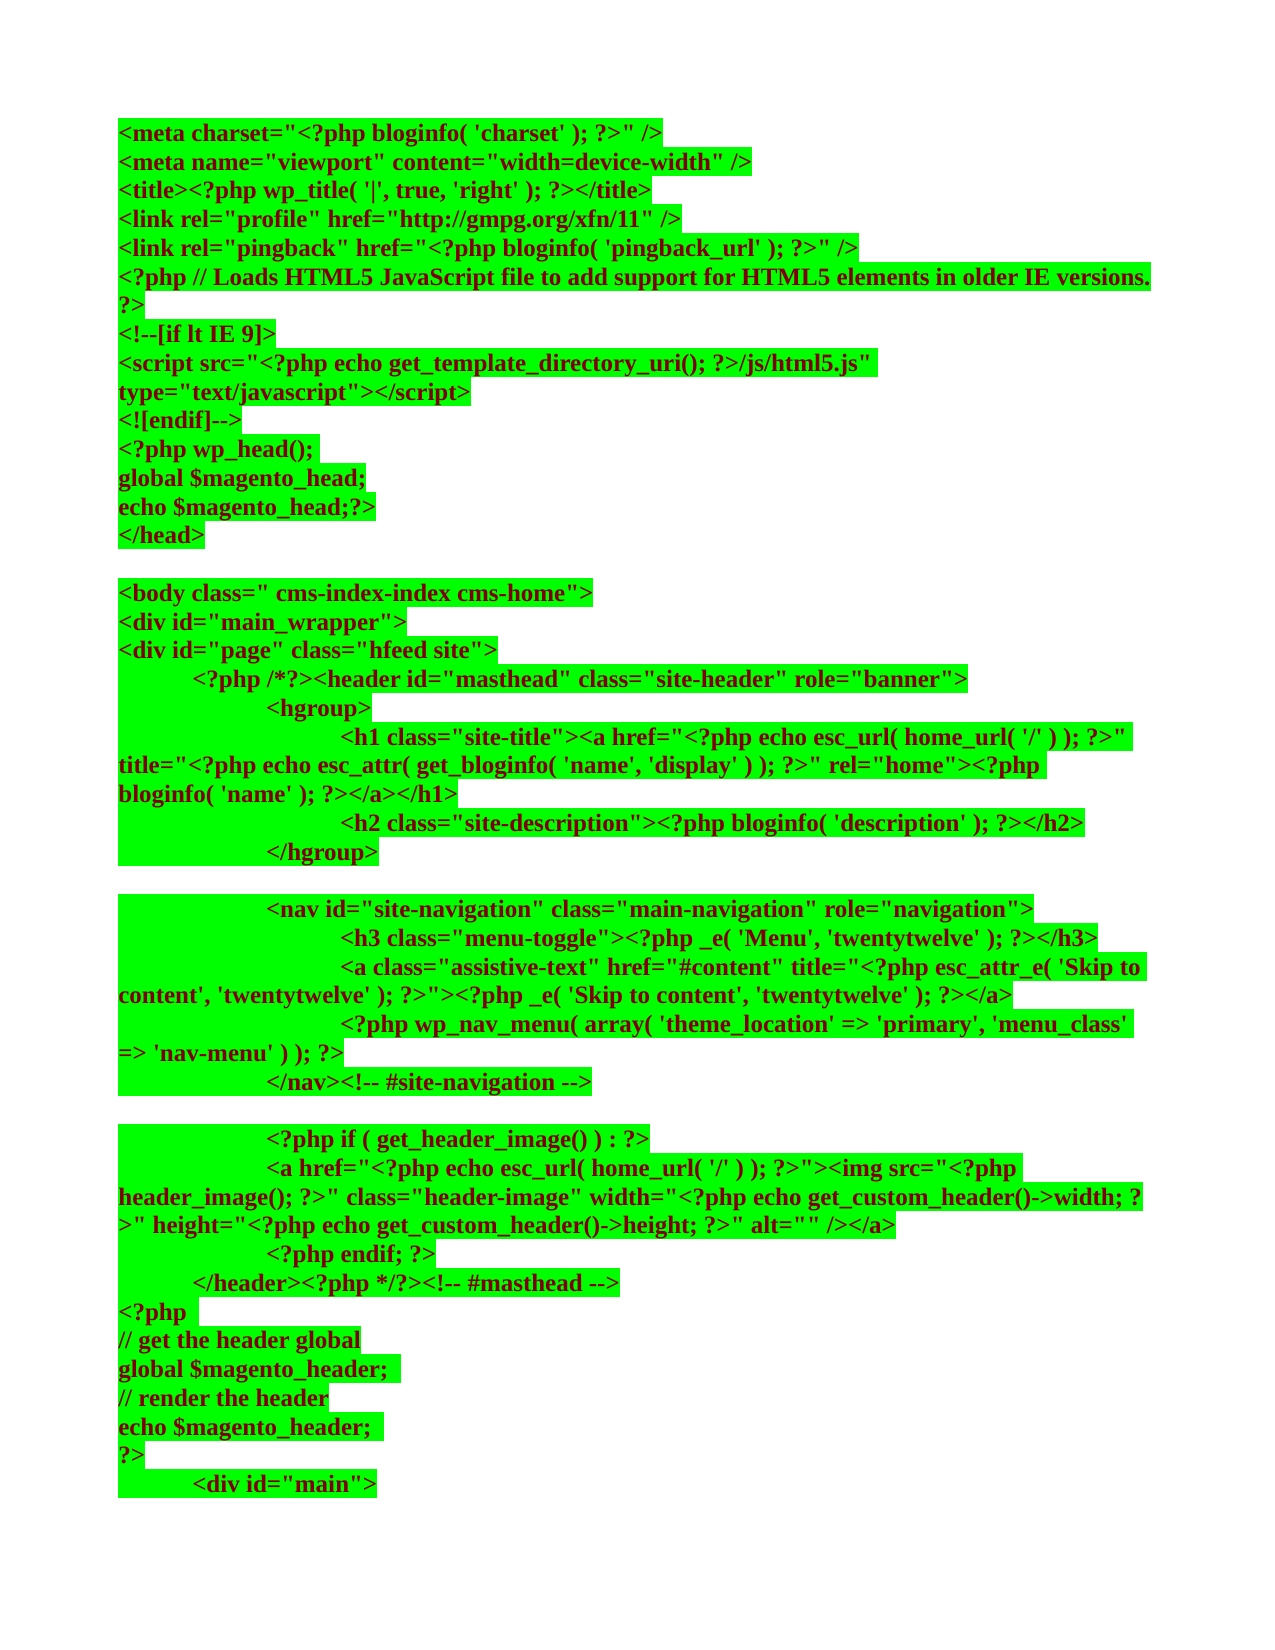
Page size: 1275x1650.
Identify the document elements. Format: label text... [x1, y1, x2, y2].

text <?php // Loads HTML5 JavaScript file to add support for HTML5 elements in older IE versions. ?> [118, 262, 1157, 319]
text <?php wp_head(); [118, 434, 1157, 463]
text echo $magento_header; [118, 1412, 1157, 1441]
text ?> [118, 1441, 1157, 1469]
text <?php [118, 1297, 1157, 1326]
text <a class="assistive-text" href="#content" title="<?php esc_attr_e( 'Skip to content', 'twentytwelve' ); ?>"><?php _e( 'Skip to content', 'twentytwelve' ); ?></a> [118, 952, 1157, 1009]
text </head> [118, 521, 1157, 549]
text <?php wp_nav_menu( array( 'theme_location' => 'primary', 'menu_class' => 'nav-menu' ) ); ?> [118, 1009, 1157, 1067]
text <!--[if lt IE 9]> [118, 319, 1157, 348]
text <h1 class="site-title"><a href="<?php echo esc_url( home_url( '/' ) ); ?>" title="<?php echo esc_attr( get_bloginfo( 'name', 'display' ) ); ?>" rel="home"><?php bloginfo( 'name' ); ?></a></h1> [118, 722, 1157, 808]
text <h3 class="menu-toggle"><?php _e( 'Menu', 'twentytwelve' ); ?></h3> [118, 923, 1157, 952]
text <meta charset="<?php bloginfo( 'charset' ); ?>" /> [118, 118, 1157, 147]
text <nav id="site-navigation" class="main-navigation" role="navigation"> [118, 894, 1157, 923]
text <?php if ( get_header_image() ) : ?> [118, 1124, 1157, 1153]
text <link rel="pingback" href="<?php bloginfo( 'pingback_url' ); ?>" /> [118, 233, 1157, 262]
text <link rel="profile" href="http://gmpg.org/xfn/11" /> [118, 204, 1157, 233]
text </hgroup> [118, 837, 1157, 866]
text <?php /*?><header id="masthead" class="site-header" role="banner"> [118, 664, 1157, 693]
text <![endif]--> [118, 406, 1157, 434]
text <script src="<?php echo get_template_directory_uri(); ?>/js/html5.js" type="text/javascript"></script> [118, 348, 1157, 406]
text // render the header [118, 1383, 1157, 1412]
text </header><?php */?><!-- #masthead --> [118, 1268, 1157, 1297]
text <div id="main_wrapper"> [118, 607, 1157, 636]
text <body class=" cms-index-index cms-home"> [118, 578, 1157, 607]
text <a href="<?php echo esc_url( home_url( '/' ) ); ?>"><img src="<?php header_image(); ?>" class="header-image" width="<?php echo get_custom_header()->width; ?>" height="<?php echo get_custom_header()->height; ?>" alt="" /></a> [118, 1153, 1157, 1239]
text // get the header global [118, 1326, 1157, 1354]
text <?php endif; ?> [118, 1239, 1157, 1268]
text </nav><!-- #site-navigation --> [118, 1067, 1157, 1096]
text <meta name="viewport" content="width=device-width" /> [118, 147, 1157, 176]
text global $magento_head; [118, 463, 1157, 492]
text global $magento_header; [118, 1354, 1157, 1383]
text <hgroup> [118, 693, 1157, 722]
text <h2 class="site-description"><?php bloginfo( 'description' ); ?></h2> [118, 808, 1157, 837]
text <div id="page" class="hfeed site"> [118, 636, 1157, 664]
text echo $magento_head;?> [118, 492, 1157, 521]
text <div id="main"> [118, 1469, 1157, 1498]
text <title><?php wp_title( '|', true, 'right' ); ?></title> [118, 176, 1157, 204]
